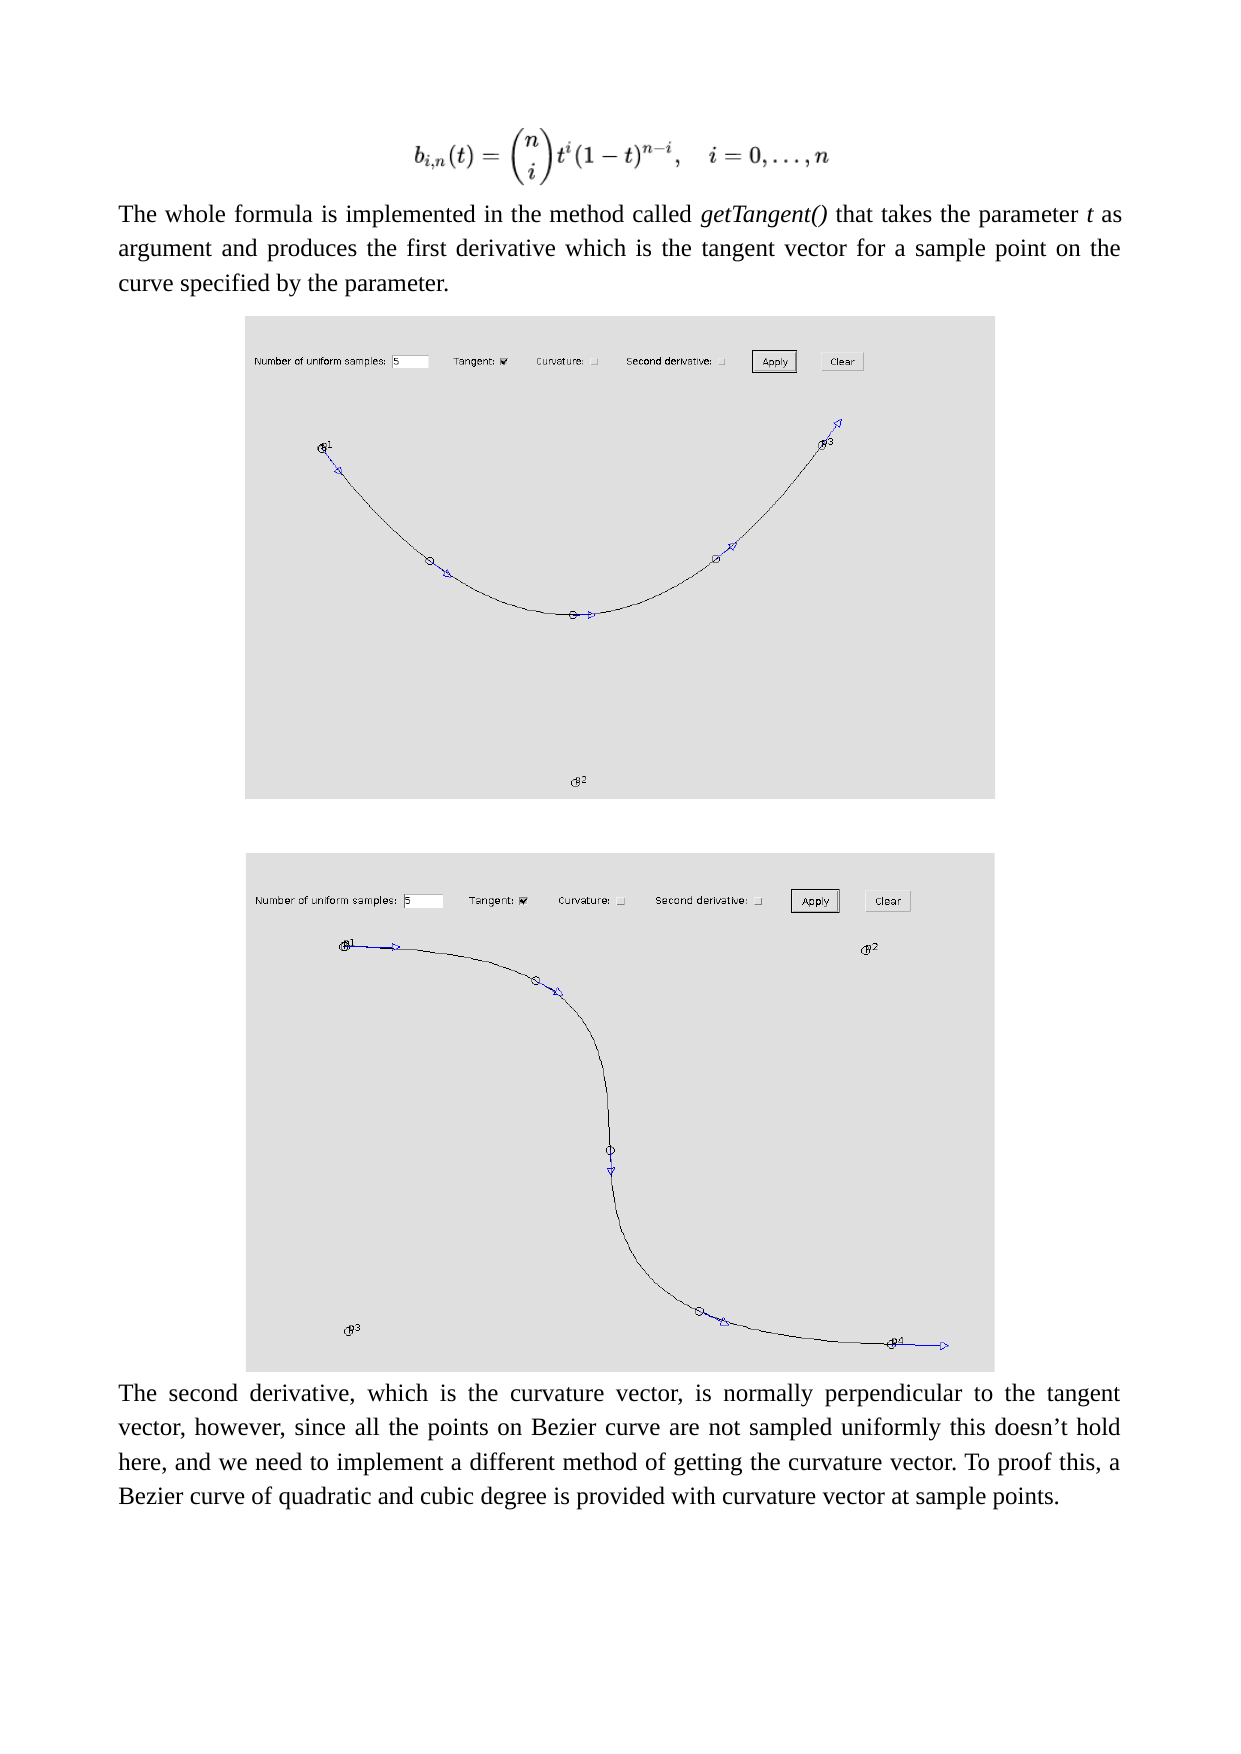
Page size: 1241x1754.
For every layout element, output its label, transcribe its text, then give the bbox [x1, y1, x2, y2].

picture [245, 853, 995, 1372]
text The whole formula is implemented in the method called getTangent() that takes the parameter t as argument and produces the first derivative which is the tangent vector for a sample point on the curve specified by the parameter. [118, 118, 1122, 296]
text The second derivative, which is the curvature vector, is normally perpendicular to the tangent vector, however, since all the points on Bezier curve are not sampled uniformly this doesn’t hold here, and we need to implement a different method of getting the curvature vector. To proof this, a Bezier curve of quadratic and cubic degree is provided with curvature vector at sample points. [118, 1292, 1122, 1510]
picture [403, 118, 837, 193]
picture [245, 316, 996, 799]
